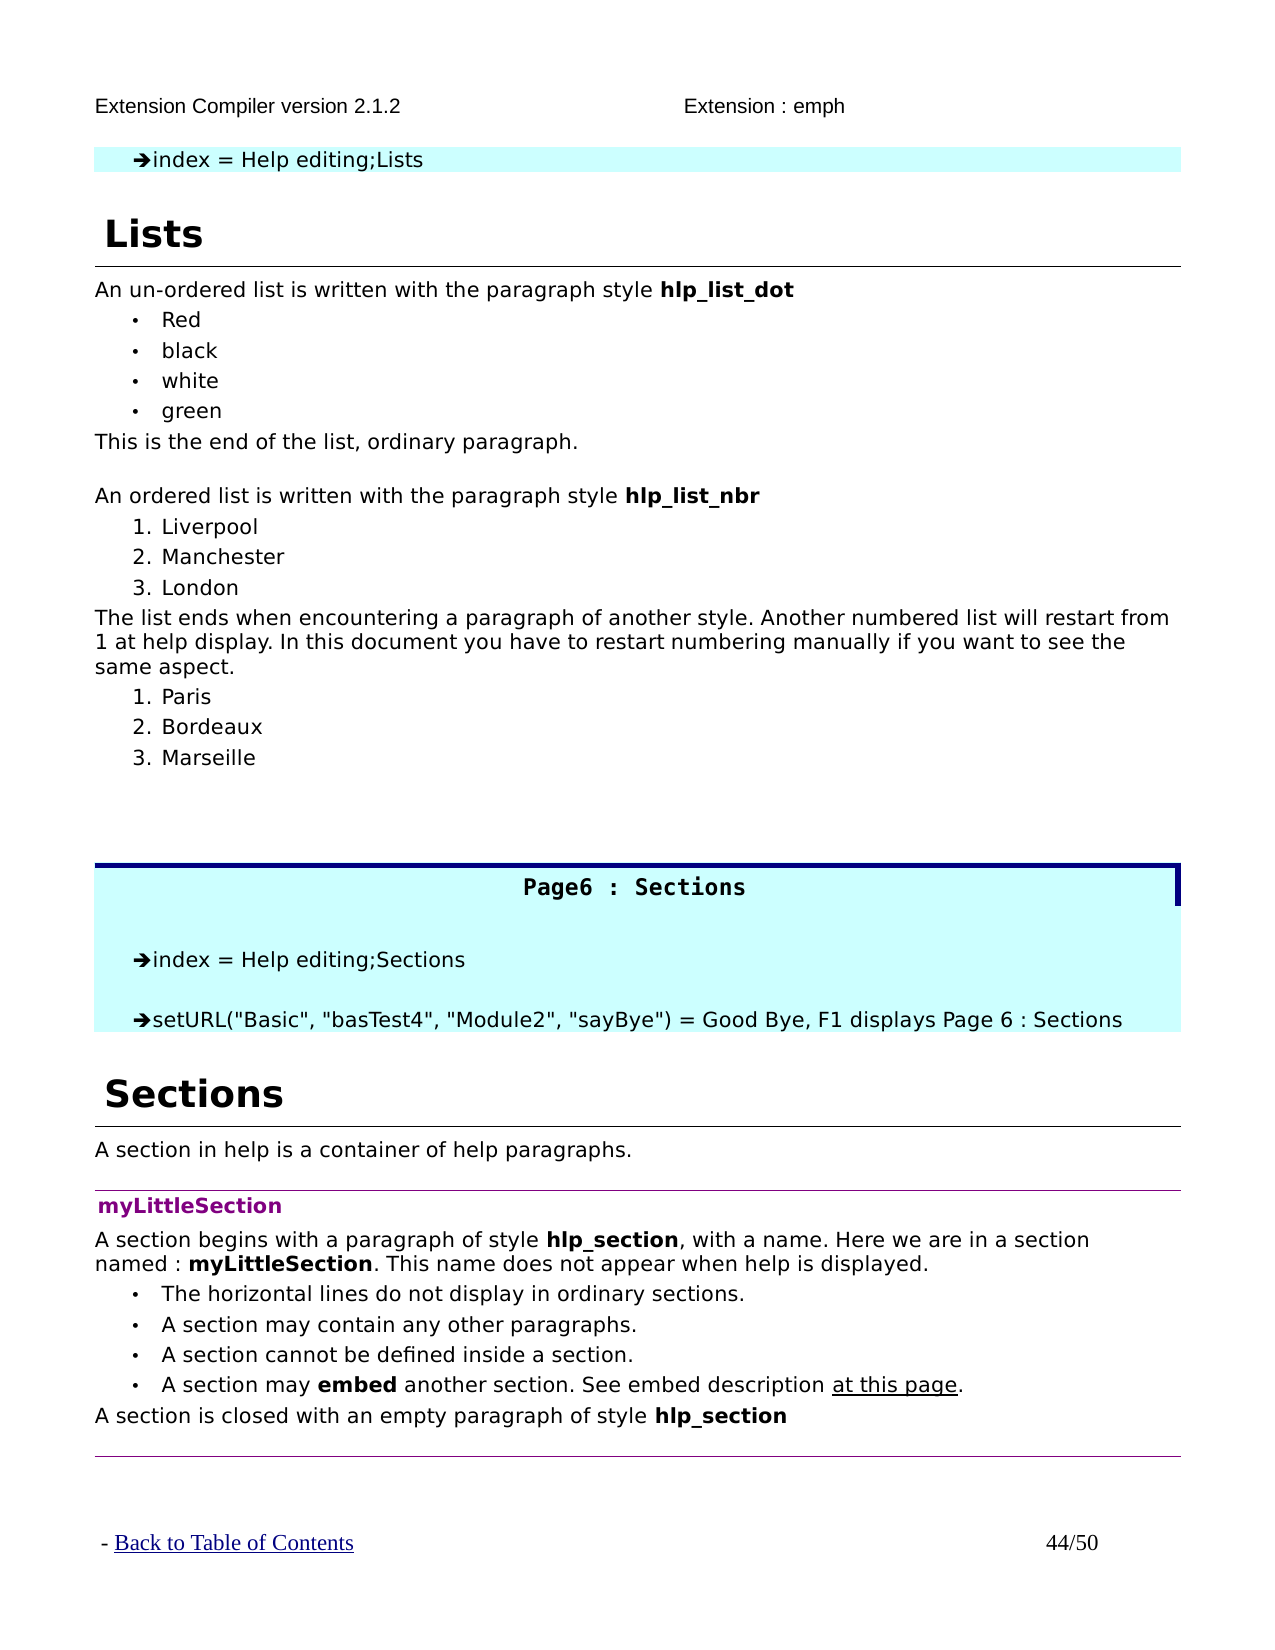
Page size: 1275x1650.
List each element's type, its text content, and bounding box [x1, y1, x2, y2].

text A section is closed with an empty paragraph of style hlp_section [94, 1404, 1181, 1428]
list Marseille [132, 746, 1181, 770]
list The horizontal lines do not display in ordinary sections. [132, 1282, 1181, 1307]
list Liverpool [132, 515, 1181, 539]
list A section cannot be defined inside a section. [132, 1343, 1181, 1367]
text Page6 : Sections [94, 864, 1175, 906]
text The list ends when encountering a paragraph of another style. Another numbered list will restart from 1 at help display. In this document you have to restart numbering manually if you want to see the same aspect. [94, 606, 1181, 679]
list A section may embed another section. See embed description at this page. [132, 1373, 1181, 1398]
text A section begins with a paragraph of style hlp_section, with a name. Here we are in a section named : myLittleSection. This name does not appear when help is displayed. [94, 1228, 1181, 1277]
text Sections [94, 1063, 1181, 1126]
list London [132, 575, 1181, 600]
list Manchester [132, 545, 1181, 569]
list Red [132, 308, 1181, 333]
list setURL("Basic", "basTest4", "Module2", "sayBye") = Good Bye, F1 displays Page 6 : Sections [94, 1008, 1181, 1032]
text Lists [94, 203, 1181, 266]
text myLittleSection [94, 1191, 1181, 1222]
list A section may contain any other paragraphs. [132, 1313, 1181, 1337]
text An ordered list is written with the paragraph style hlp_list_nbr [94, 460, 1181, 509]
list white [132, 369, 1181, 393]
list black [132, 339, 1181, 363]
list index = Help editing;Sections [94, 948, 1181, 972]
text This is the end of the list, ordinary paragraph. [94, 430, 1181, 454]
text A section in help is a container of help paragraphs. [94, 1138, 1181, 1163]
text An un-ordered list is written with the paragraph style hlp_list_dot [94, 278, 1181, 303]
list index = Help editing;Lists [94, 147, 1181, 172]
list green [132, 399, 1181, 424]
list Paris [132, 685, 1181, 709]
list Bordeaux [132, 715, 1181, 740]
